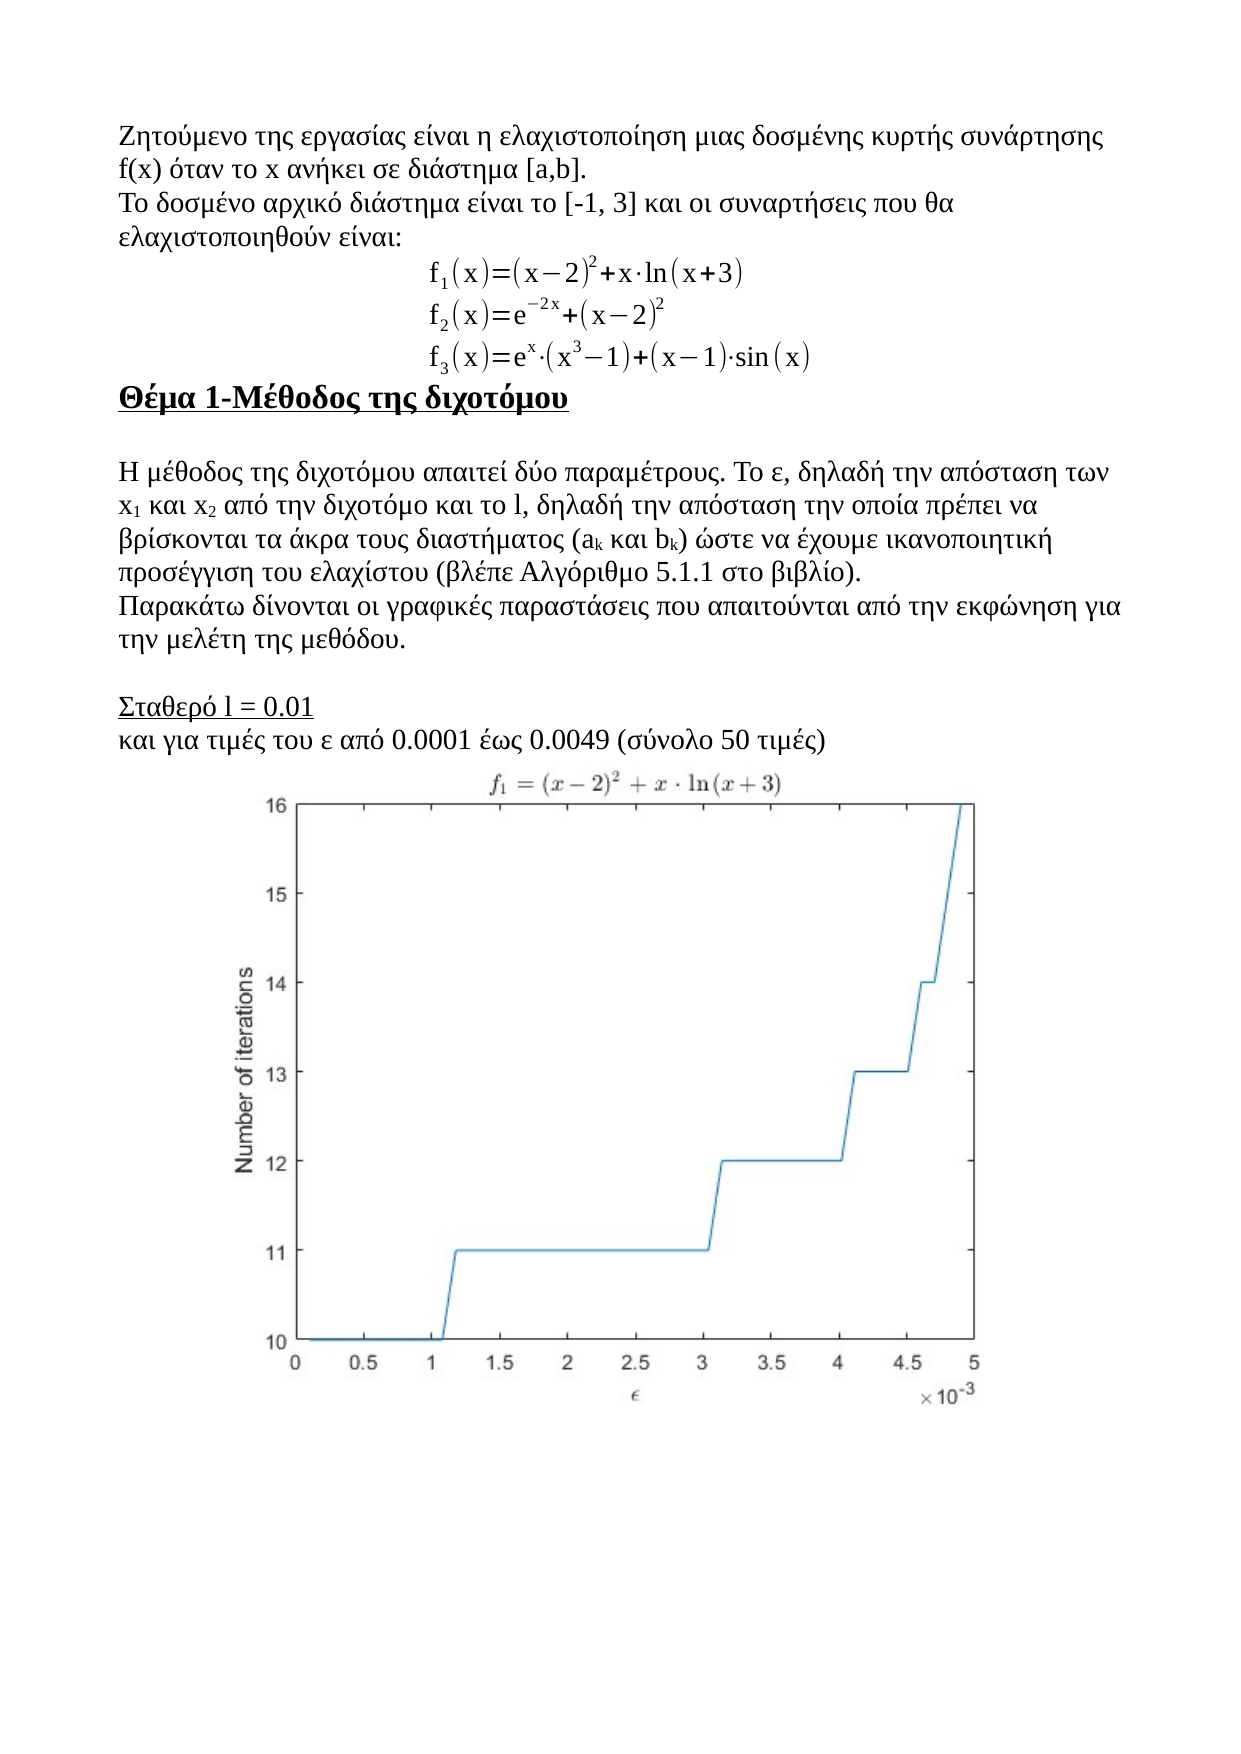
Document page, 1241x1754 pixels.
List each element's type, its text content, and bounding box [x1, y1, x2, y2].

text Θέμα 1-Μέθοδος της διχοτόμου [118, 377, 1122, 416]
picture [182, 755, 1058, 1412]
text Σταθερό l = 0.01 [118, 689, 1122, 722]
text και για τιμές του ε από 0.0001 έως 0.0049 (σύνολο 50 τιμές) [118, 722, 1122, 756]
text Ζητούμενο της εργασίας είναι η ελαχιστοποίηση μιας δοσμένης κυρτής συνάρτησης f(x) όταν το x ανήκει σε διάστημα [a,b]. [118, 118, 1122, 185]
text Παρακάτω δίνονται οι γραφικές παραστάσεις που απαιτούνται από την εκφώνηση για την μελέτη της μεθόδου. [118, 588, 1122, 655]
text Το δοσμένο αρχικό διάστημα είναι το [-1, 3] και οι συναρτήσεις που θα ελαχιστοποιηθούν είναι: [118, 185, 1122, 252]
text Η μέθοδος της διχοτόμου απαιτεί δύο παραμέτρους. Το ε, δηλαδή την απόσταση των x1 και x2 από την διχοτόμο και το l, δηλαδή την απόσταση την οποία πρέπει να βρίσκονται τα άκρα τους διαστήματος (ak και bk) ώστε να έχουμε ικανοποιητική προσέγγιση του ελαχίστου (βλέπε Αλγόριθμο 5.1.1 στο βιβλίο). [118, 454, 1122, 588]
